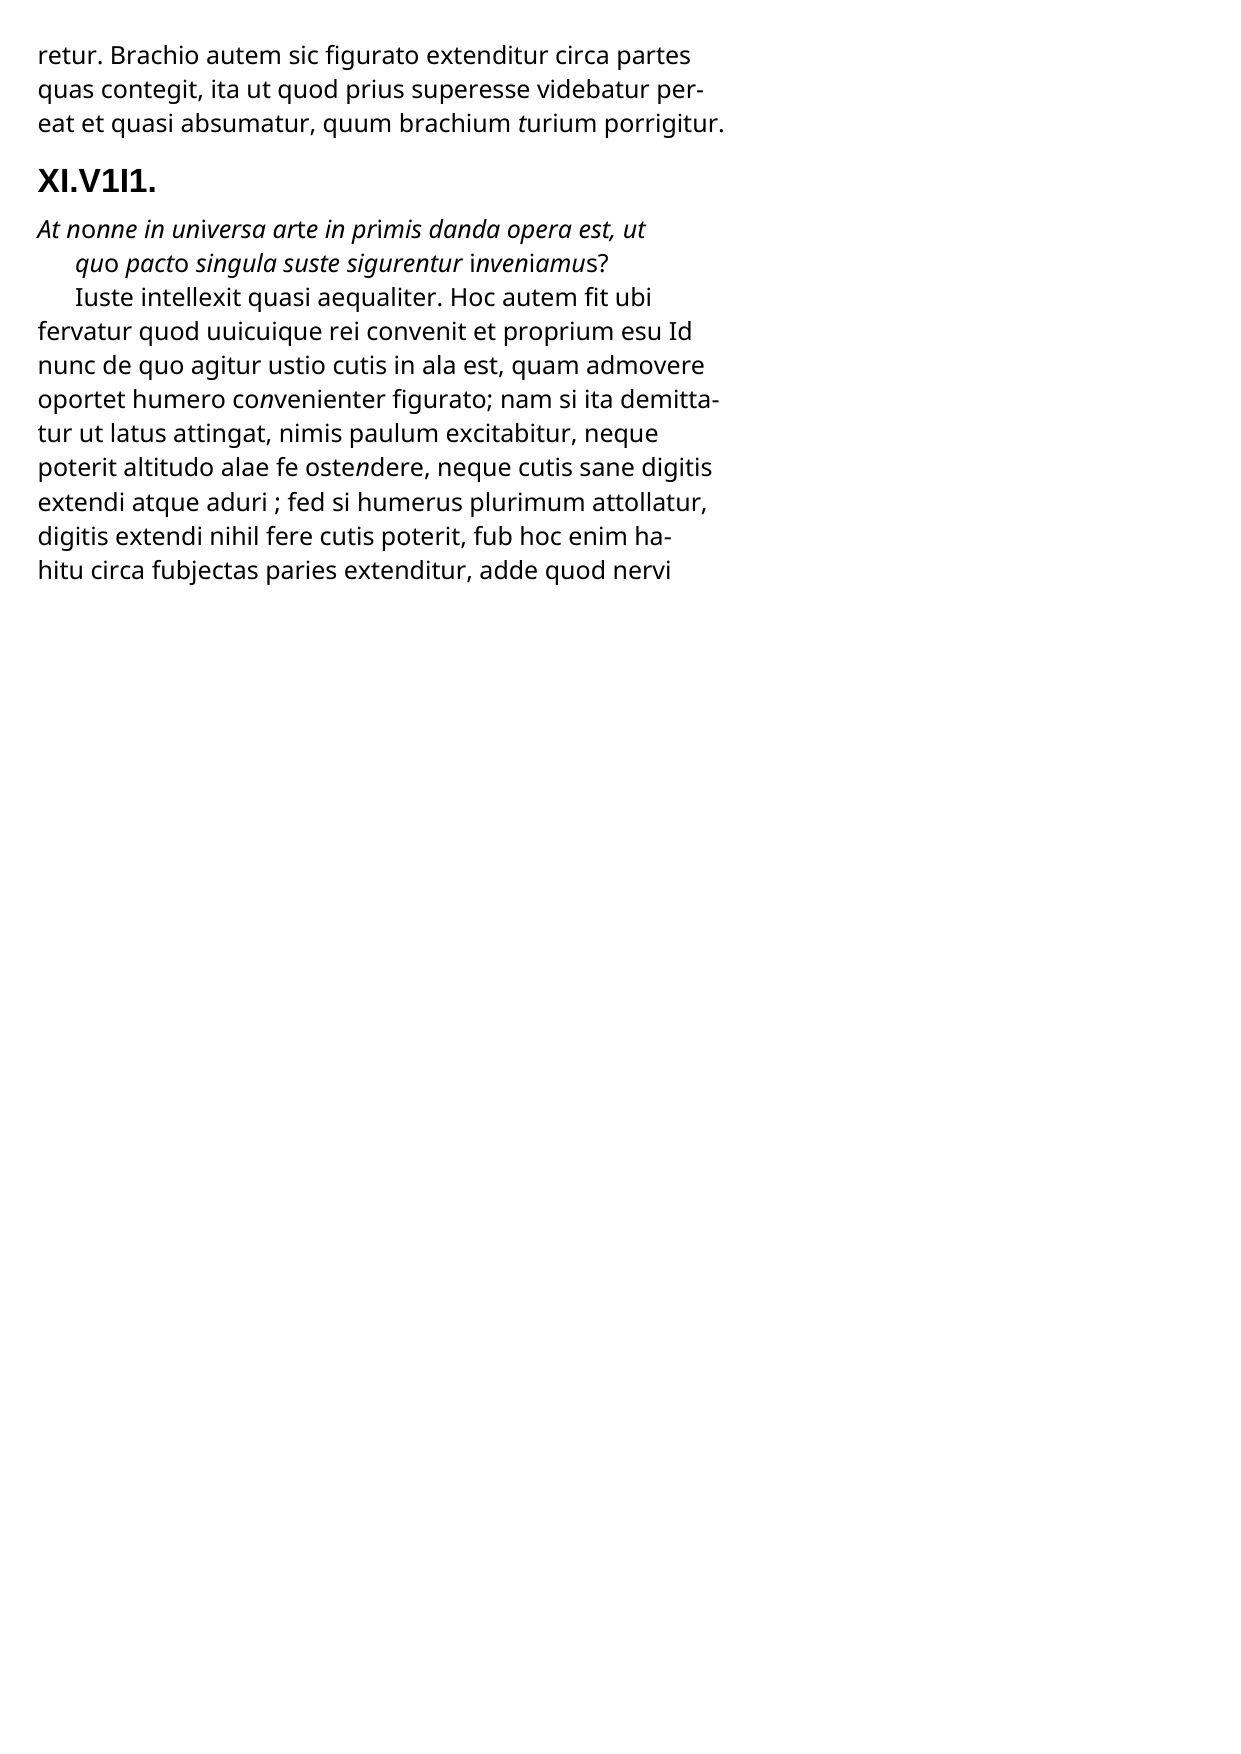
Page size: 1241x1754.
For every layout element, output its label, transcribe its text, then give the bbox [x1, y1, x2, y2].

text At nonne in universa arte in primis danda opera est, ut quo pacto singula suste sigurentur inveniamus? [37, 212, 1203, 280]
subtitle XI.V1I1. [37, 161, 1203, 199]
text retur. Brachio autem sic figurato extenditur circa partes quas contegit, ita ut quod prius superesse videbatur per- eat et quasi absumatur, quum brachium turium porrigitur. [37, 37, 1203, 140]
text Iuste intellexit quasi aequaliter. Hoc autem fit ubi fervatur quod uuicuique rei convenit et proprium esu Id nunc de quo agitur ustio cutis in ala est, quam admovere oportet humero convenienter figurato; nam si ita demitta- tur ut latus attingat, nimis paulum excitabitur, neque poterit altitudo alae fe ostendere, neque cutis sane digitis extendi atque aduri ; fed si humerus plurimum attollatur, digitis extendi nihil fere cutis poterit, fub hoc enim ha- hitu circa fubjectas paries extenditur, adde quod nervi [37, 280, 1203, 586]
